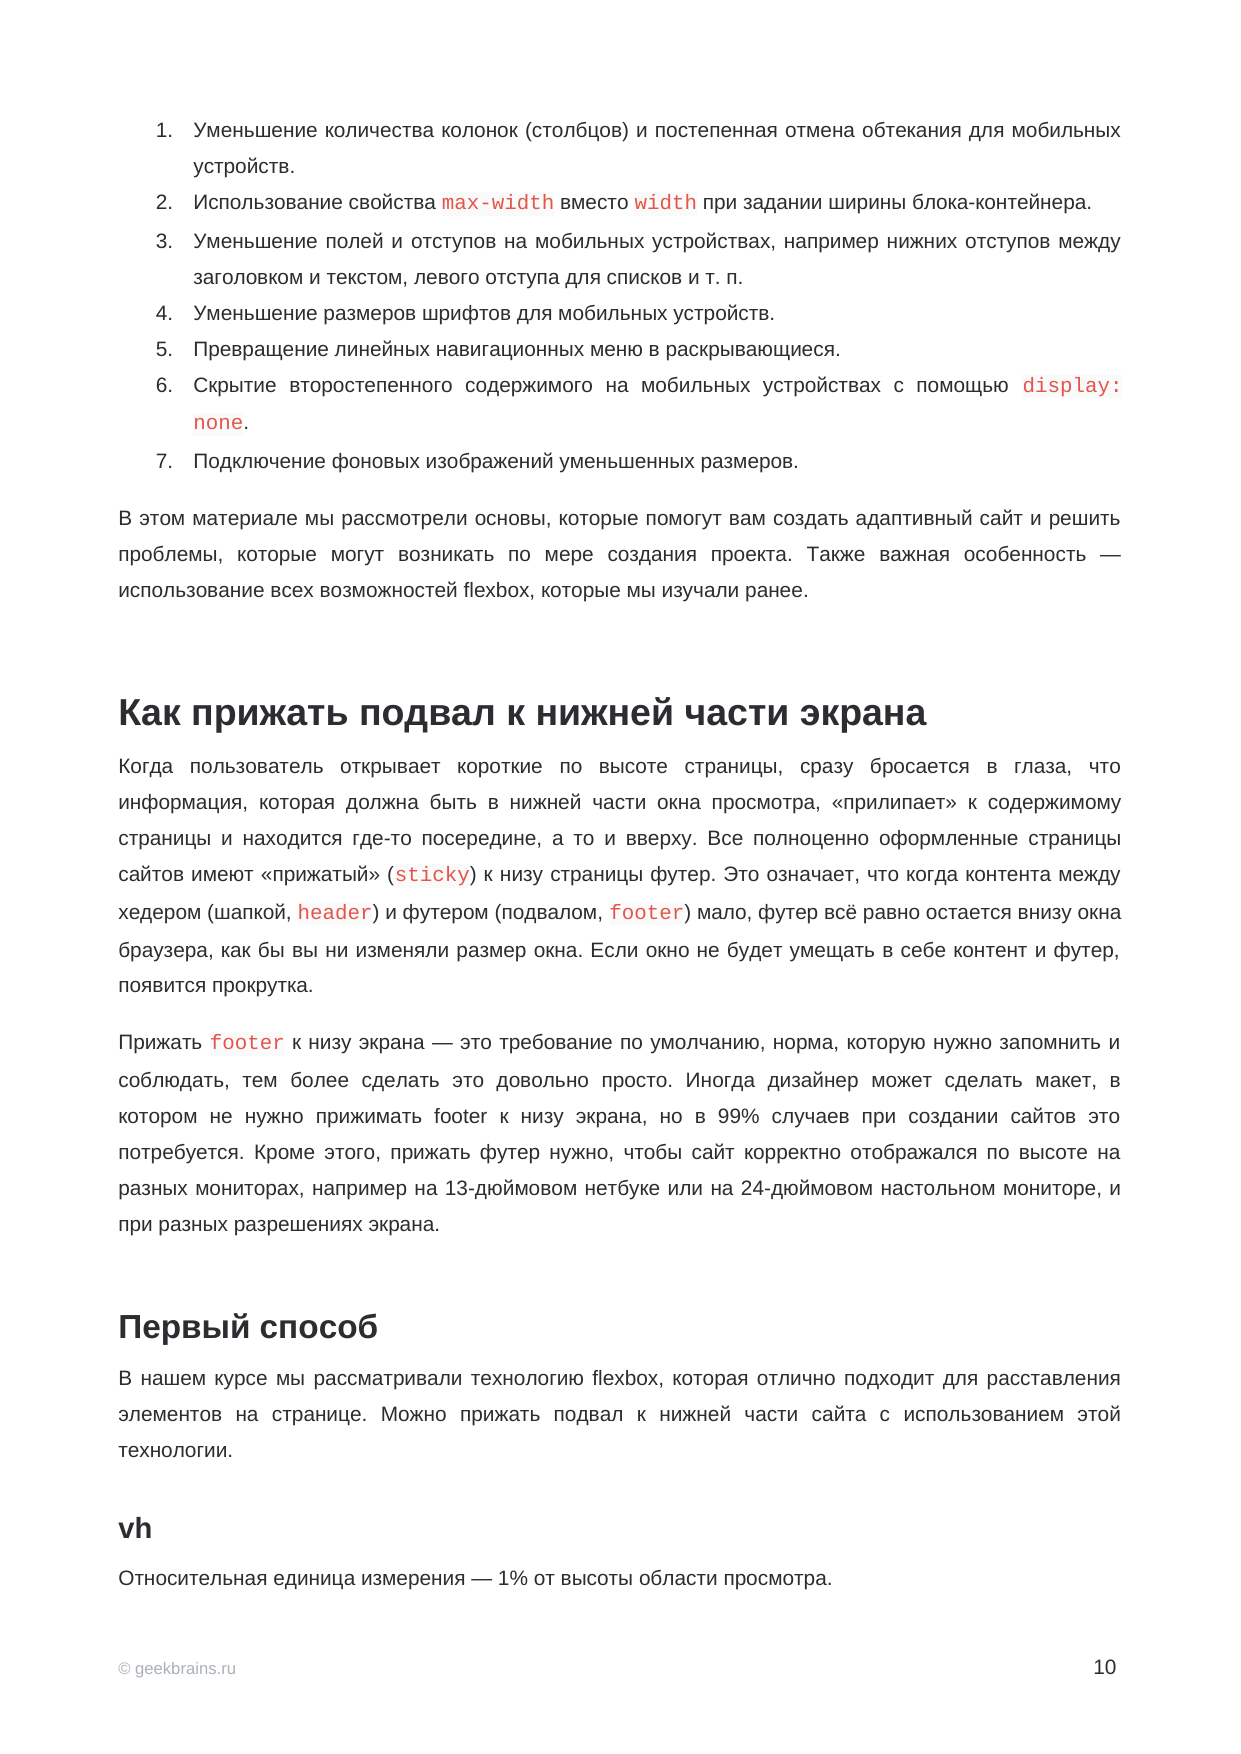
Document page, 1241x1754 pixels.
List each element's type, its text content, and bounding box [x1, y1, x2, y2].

list Подключение фоновых изображений уменьшенных размеров. [156, 449, 1122, 473]
text Относительная единица измерения — 1% от высоты области просмотра. [118, 1566, 1122, 1590]
subtitle vh [118, 1511, 1122, 1545]
subtitle Как прижать подвал к нижней части экрана [118, 690, 1122, 733]
text В нашем курсе мы рассматривали технологию flexbox, которая отлично подходит для расставления элементов на странице. Можно прижать подвал к нижней части сайта с использованием этой технологии. [118, 1366, 1122, 1462]
list Использование свойства max-width вместо width при задании ширины блока-контейнера. [156, 190, 1122, 216]
text Прижать footer к низу экрана — это требование по умолчанию, норма, которую нужно запомнить и соблюдать, тем более сделать это довольно просто. Иногда дизайнер может сделать макет, в котором не нужно прижимать footer к низу экрана, но в 99% случаев при создании сайтов это потребуется. Кроме этого, прижать футер нужно, чтобы сайт корректно отображался по высоте на разных мониторах, например на 13-дюймовом нетбуке или на 24-дюймовом настольном мониторе, и при разных разрешениях экрана. [118, 1030, 1122, 1236]
subtitle Первый способ [118, 1307, 1122, 1345]
list Превращение линейных навигационных меню в раскрывающиеся. [156, 336, 1122, 360]
list Уменьшение размеров шрифтов для мобильных устройств. [156, 301, 1122, 324]
text Когда пользователь открывает короткие по высоте страницы, сразу бросается в глаза, что информация, которая должна быть в нижней части окна просмотра, «прилипает» к содержимому страницы и находится где-то посередине, а то и вверху. Все полноценно оформленные страницы сайтов имеют «прижатый» (sticky) к низу страницы футер. Это означает, что когда контента между хедером (шапкой, header) и футером (подвалом, footer) мало, футер всё равно остается внизу окна браузера, как бы вы ни изменяли размер окна. Если окно не будет умещать в себе контент и футер, появится прокрутка. [118, 754, 1122, 997]
list Уменьшение полей и отступов на мобильных устройствах, например нижних отступов между заголовком и текстом, левого отступа для списков и т. п. [156, 229, 1122, 288]
list Скрытие второстепенного содержимого на мобильных устройствах с помощью display: none. [156, 372, 1122, 436]
text В этом материале мы рассмотрели основы, которые помогут вам создать адаптивный сайт и решить проблемы, которые могут возникать по мере создания проекта. Также важная особенность — использование всех возможностей flexbox, которые мы изучали ранее. [118, 506, 1122, 602]
list Уменьшение количества колонок (столбцов) и постепенная отмена обтекания для мобильных устройств. [156, 118, 1122, 178]
